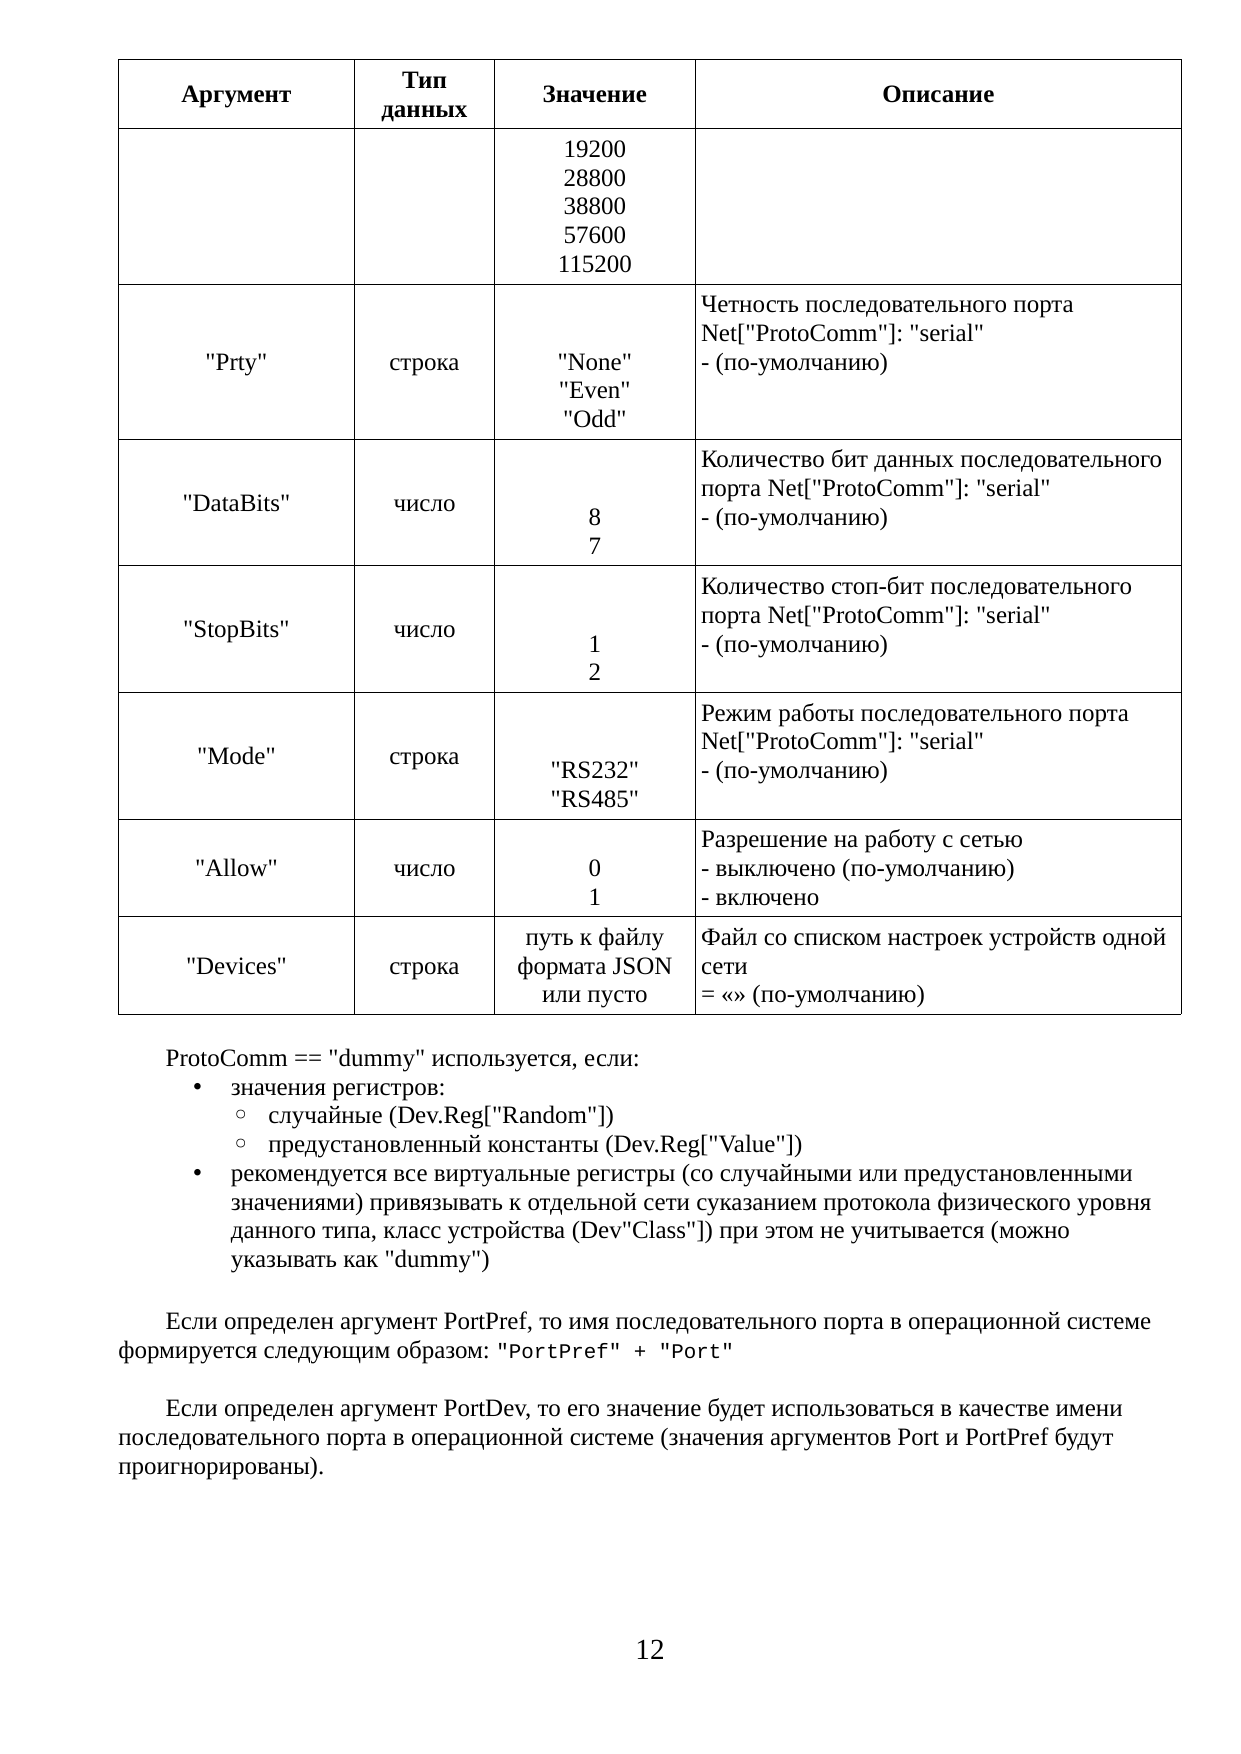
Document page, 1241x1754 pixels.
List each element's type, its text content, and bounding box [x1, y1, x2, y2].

table_cell "Prty" [119, 285, 354, 439]
table_cell 19200 28800 38800 57600 115200 [495, 129, 695, 283]
table_cell [696, 129, 1181, 283]
table_cell число [355, 820, 494, 916]
list рекомендуется все виртуальные регистры (со случайными или предустановленными значениями) привязывать к отдельной сети суказанием протокола физического уровня данного типа, класс устройства (Dev"Class"]) при этом не учитывается (можно указывать как "dummy") [193, 1158, 1181, 1273]
list случайные (Dev.Reg["Random"]) [231, 1100, 1181, 1129]
table_cell строка [355, 917, 494, 1014]
table_cell "RS232" "RS485" [495, 693, 695, 818]
table_cell строка [355, 693, 494, 818]
table_header Тип данных [355, 60, 494, 128]
table_cell Режим работы последовательного порта Net["ProtoComm"]: "serial" - (по-умолчанию) [696, 693, 1181, 818]
table_cell 1 2 [495, 566, 695, 692]
table_cell Четность последовательного порта Net["ProtoComm"]: "serial" - (по-умолчанию) [696, 285, 1181, 439]
table_cell [355, 129, 494, 283]
text Если определен аргумент PortPref, то имя последовательного порта в операционной системе формируется следующим образом: "PortPref" + "Port" [118, 1306, 1181, 1365]
table_cell число [355, 440, 494, 565]
table_cell "Allow" [119, 820, 354, 916]
text Если определен аргумент PortDev, то его значение будет использоваться в качестве имени последовательного порта в операционной системе (значения аргументов Port и PortPref будут проигнорированы). [118, 1393, 1181, 1480]
list значения регистров: [193, 1072, 1181, 1100]
table_cell строка [355, 285, 494, 439]
table_cell Количество бит данных последовательного порта Net["ProtoComm"]: "serial" - (по-умолчанию) [696, 440, 1181, 565]
table_cell "DataBits" [119, 440, 354, 565]
table_cell путь к файлу формата JSON или пусто [495, 917, 695, 1014]
table_cell Файл со списком настроек устройств одной сети = «» (по-умолчанию) [696, 917, 1181, 1014]
table_cell Разрешение на работу с сетью - выключено (по-умолчанию) - включено [696, 820, 1181, 916]
table_cell "None" "Even" "Odd" [495, 285, 695, 439]
text ProtoComm == "dummy" используется, если: [118, 1043, 1181, 1072]
table_cell число [355, 566, 494, 692]
table_header Описание [696, 60, 1181, 128]
list предустановленный константы (Dev.Reg["Value"]) [231, 1129, 1181, 1158]
table_cell [119, 129, 354, 283]
table_cell 8 7 [495, 440, 695, 565]
table_cell 0 1 [495, 820, 695, 916]
table_header Аргумент [119, 60, 354, 128]
table_cell Количество стоп-бит последовательного порта Net["ProtoComm"]: "serial" - (по-умолчанию) [696, 566, 1181, 692]
table_cell "Mode" [119, 693, 354, 818]
table_header Значение [495, 60, 695, 128]
table_cell "Devices" [119, 917, 354, 1014]
table_cell "StopBits" [119, 566, 354, 692]
